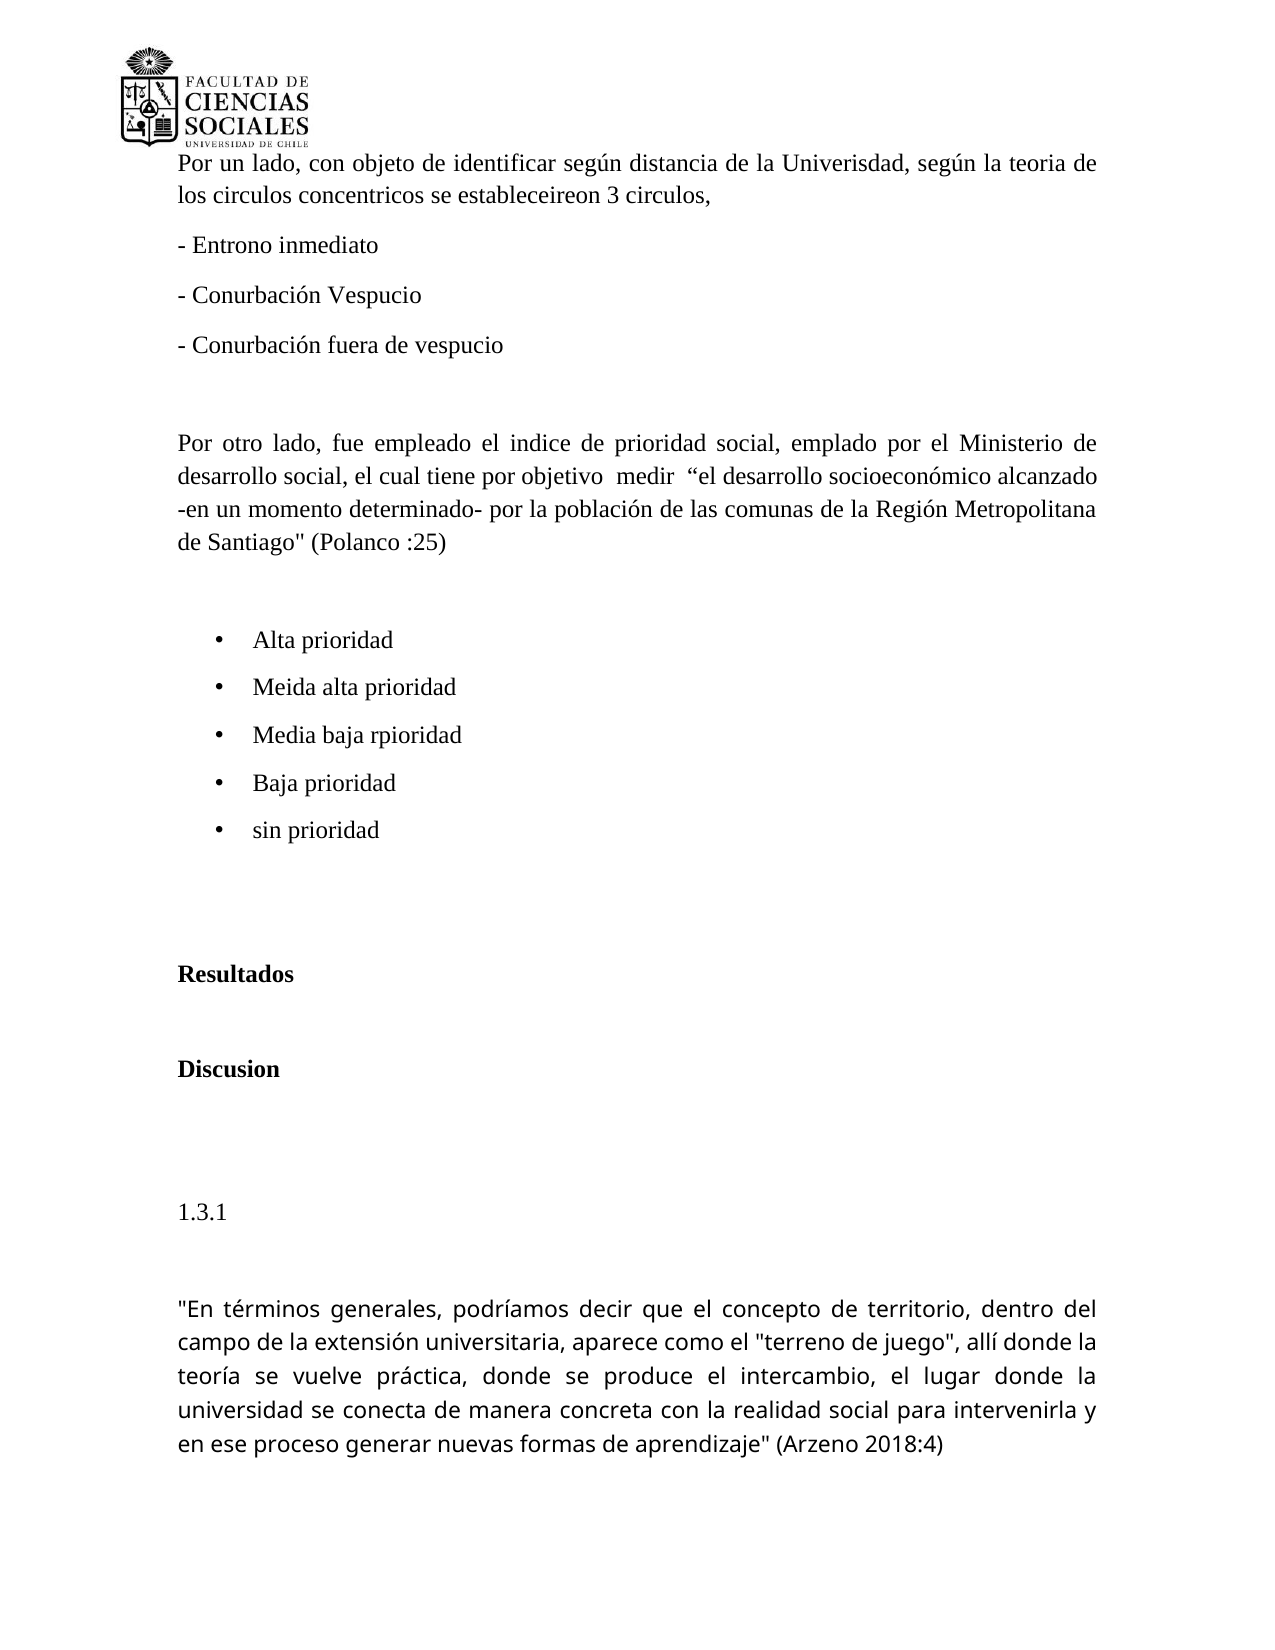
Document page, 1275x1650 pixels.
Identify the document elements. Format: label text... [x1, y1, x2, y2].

list Meida alta prioridad [215, 672, 1098, 701]
list Alta prioridad [215, 625, 1098, 653]
text - Conurbación Vespucio [177, 280, 1098, 309]
list Media baja rpioridad [215, 720, 1098, 749]
text Por otro lado, fue empleado el indice de prioridad social, emplado por el Ministerio de desarrollo social, el cual tiene por objetivo medir “el desarrollo socioeconómico alcanzado -en un momento determinado- por la población de las comunas de la Región Metropolitana de Santiago" (Polanco :25) [177, 428, 1098, 556]
picture [115, 44, 314, 148]
text - Conurbación fuera de vespucio [177, 330, 1098, 358]
list Baja prioridad [215, 768, 1098, 797]
text "En términos generales, podríamos decir que el concepto de territorio, dentro del campo de la extensión universitaria, aparece como el "terreno de juego", allí donde la teoría se vuelve práctica, donde se produce el intercambio, el lugar donde la universidad se conecta de manera concreta con la realidad social para intervenirla y en ese proceso generar nuevas formas de aprendizaje" (Arzeno 2018:4) [177, 1293, 1098, 1459]
text - Entrono inmediato [177, 230, 1098, 259]
text Discusion [177, 1054, 1098, 1083]
text Por un lado, con objeto de identificar según distancia de la Univerisdad, según la teoria de los circulos concentricos se estableceireon 3 circulos, [177, 148, 1098, 209]
text 1.3.1 [177, 1197, 1098, 1226]
text Resultados [177, 959, 1098, 987]
list sin prioridad [215, 816, 1098, 844]
